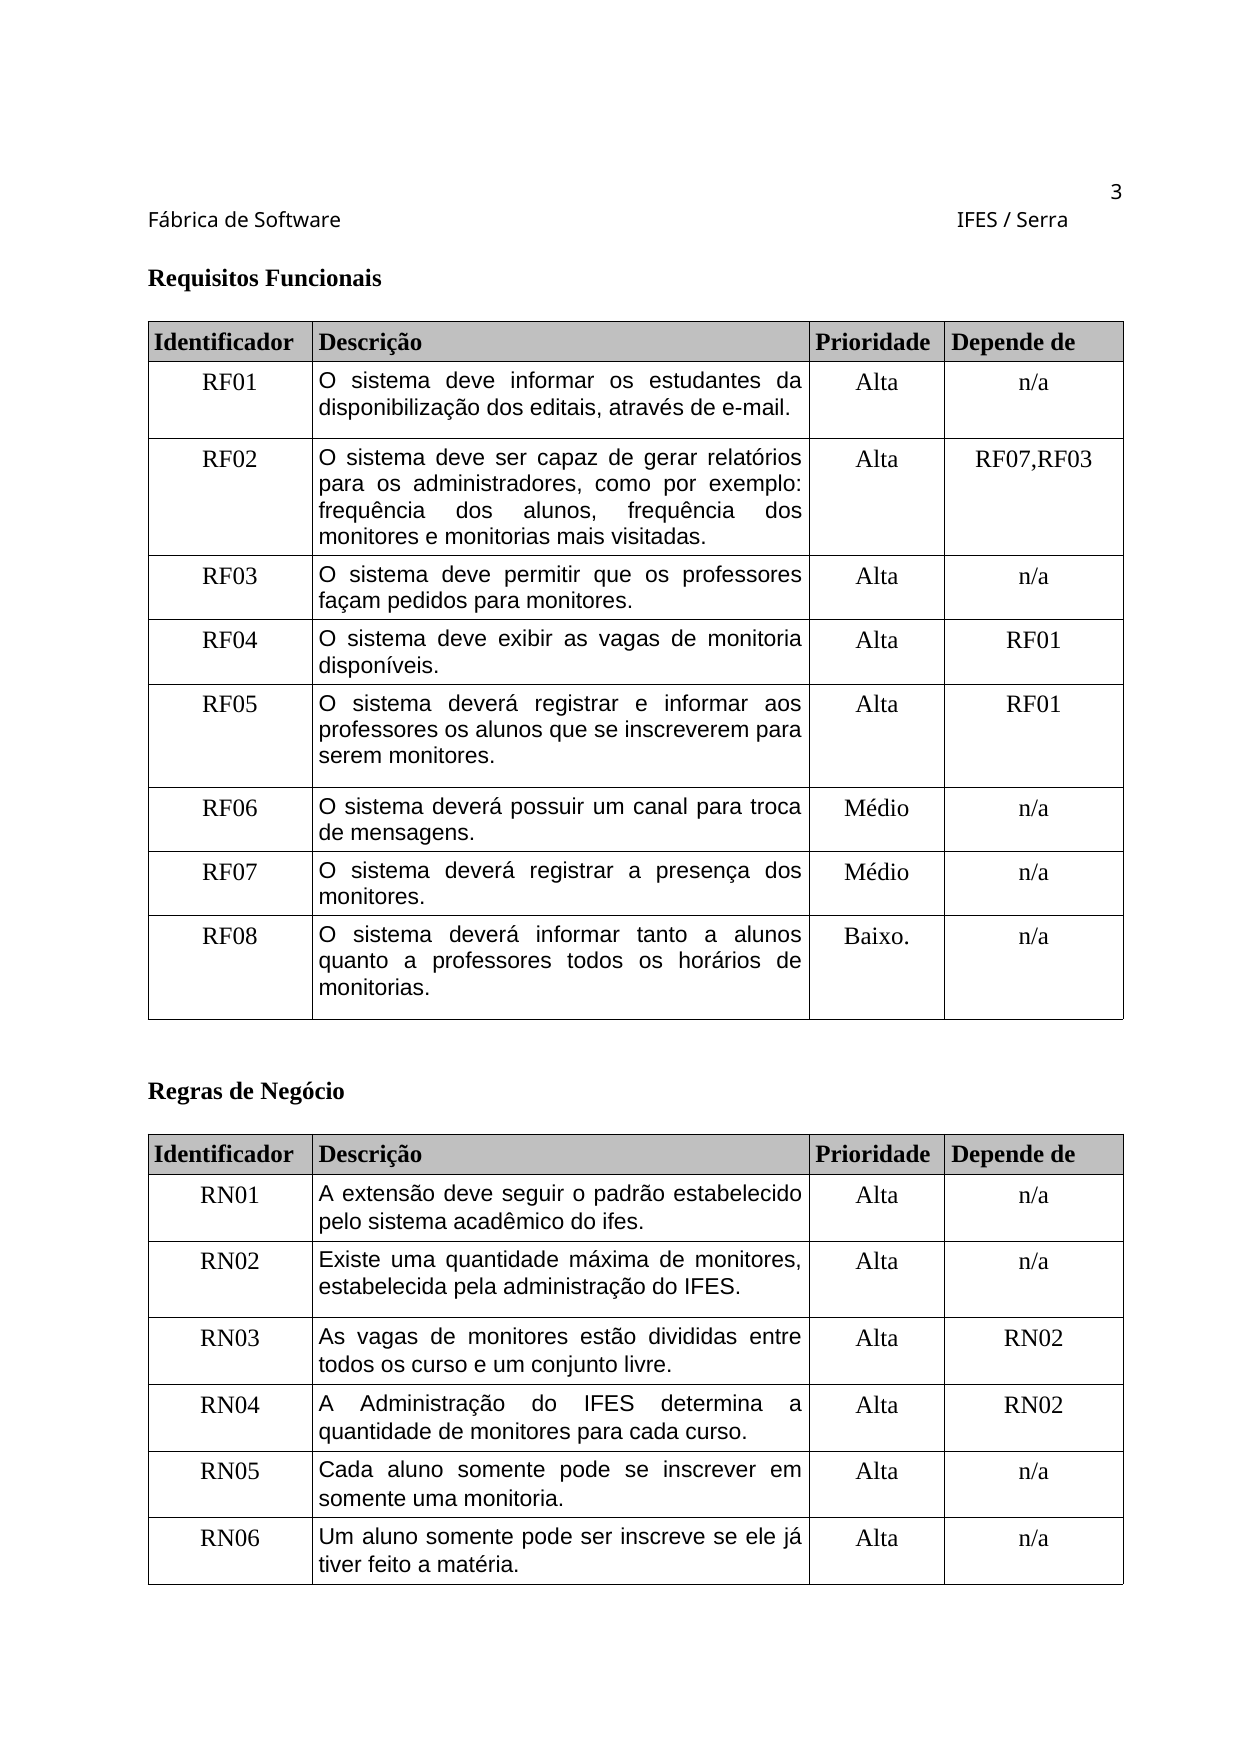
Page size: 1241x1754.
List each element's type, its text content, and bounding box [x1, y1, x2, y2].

table_cell n/a [945, 852, 1123, 915]
table_cell RF05 [149, 685, 312, 787]
table_cell RF02 [149, 439, 312, 555]
table_cell Alta [810, 556, 944, 619]
table_cell Existe uma quantidade máxima de monitores, estabelecida pela administração do IFES. [313, 1242, 809, 1317]
table_cell RF01 [149, 362, 312, 438]
table_cell n/a [945, 1175, 1123, 1241]
table_cell Alta [810, 620, 944, 684]
table_cell Alta [810, 1385, 944, 1451]
table_cell Alta [810, 362, 944, 438]
table_cell Alta [810, 685, 944, 787]
table_cell O sistema deverá registrar a presença dos monitores. [313, 852, 809, 915]
table_cell RF06 [149, 788, 312, 851]
table_cell O sistema deve permitir que os professores façam pedidos para monitores. [313, 556, 809, 619]
table_cell Baixo. [810, 916, 944, 1018]
table_cell RN03 [149, 1318, 312, 1384]
table_cell O sistema deverá informar tanto a alunos quanto a professores todos os horários de monitorias. [313, 916, 809, 1018]
table_header Identificador [149, 322, 312, 361]
table_cell A Administração do IFES determina a quantidade de monitores para cada curso. [313, 1385, 809, 1451]
table_header Descrição [313, 1135, 809, 1174]
table_header Descrição [313, 322, 809, 361]
table_cell Alta [810, 1175, 944, 1241]
table_cell Médio [810, 852, 944, 915]
table_cell n/a [945, 1452, 1123, 1517]
table_header Depende de [945, 1135, 1123, 1174]
table_cell RN05 [149, 1452, 312, 1517]
table_cell Cada aluno somente pode se inscrever em somente uma monitoria. [313, 1452, 809, 1517]
table_header Prioridade [810, 1135, 944, 1174]
table_cell RF07,RF03 [945, 439, 1123, 555]
table_cell RN02 [945, 1318, 1123, 1384]
table_cell O sistema deve ser capaz de gerar relatórios para os administradores, como por exemplo: frequência dos alunos, frequência dos monitores e monitorias mais visitadas. [313, 439, 809, 555]
table_cell RF01 [945, 685, 1123, 787]
table_header Prioridade [810, 322, 944, 361]
table_cell O sistema deve exibir as vagas de monitoria disponíveis. [313, 620, 809, 684]
table_cell RF01 [945, 620, 1123, 684]
table_cell O sistema deverá registrar e informar aos professores os alunos que se inscreverem para serem monitores. [313, 685, 809, 787]
table_cell O sistema deve informar os estudantes da disponibilização dos editais, através de e-mail. [313, 362, 809, 438]
table_cell Alta [810, 1242, 944, 1317]
table_cell RN01 [149, 1175, 312, 1241]
table_cell Alta [810, 1518, 944, 1584]
table_cell As vagas de monitores estão divididas entre todos os curso e um conjunto livre. [313, 1318, 809, 1384]
table_cell n/a [945, 1518, 1123, 1584]
table_header Depende de [945, 322, 1123, 361]
table_cell RN06 [149, 1518, 312, 1584]
table_cell O sistema deverá possuir um canal para troca de mensagens. [313, 788, 809, 851]
table_header Identificador [149, 1135, 312, 1174]
table_cell Um aluno somente pode ser inscreve se ele já tiver feito a matéria. [313, 1518, 809, 1584]
table_cell Alta [810, 439, 944, 555]
table_cell RN02 [149, 1242, 312, 1317]
table_cell Alta [810, 1452, 944, 1517]
table_cell Alta [810, 1318, 944, 1384]
table_cell RN02 [945, 1385, 1123, 1451]
table_cell Médio [810, 788, 944, 851]
table_cell A extensão deve seguir o padrão estabelecido pelo sistema acadêmico do ifes. [313, 1175, 809, 1241]
table_cell n/a [945, 362, 1123, 438]
table_cell RF08 [149, 916, 312, 1018]
table_cell n/a [945, 916, 1123, 1018]
table_cell RF03 [149, 556, 312, 619]
text Regras de Negócio [148, 1076, 1122, 1105]
table_cell n/a [945, 788, 1123, 851]
table_cell RF07 [149, 852, 312, 915]
table_cell n/a [945, 556, 1123, 619]
table_cell RN04 [149, 1385, 312, 1451]
table_cell n/a [945, 1242, 1123, 1317]
table_cell RF04 [149, 620, 312, 684]
text Requisitos Funcionais [148, 263, 1122, 292]
